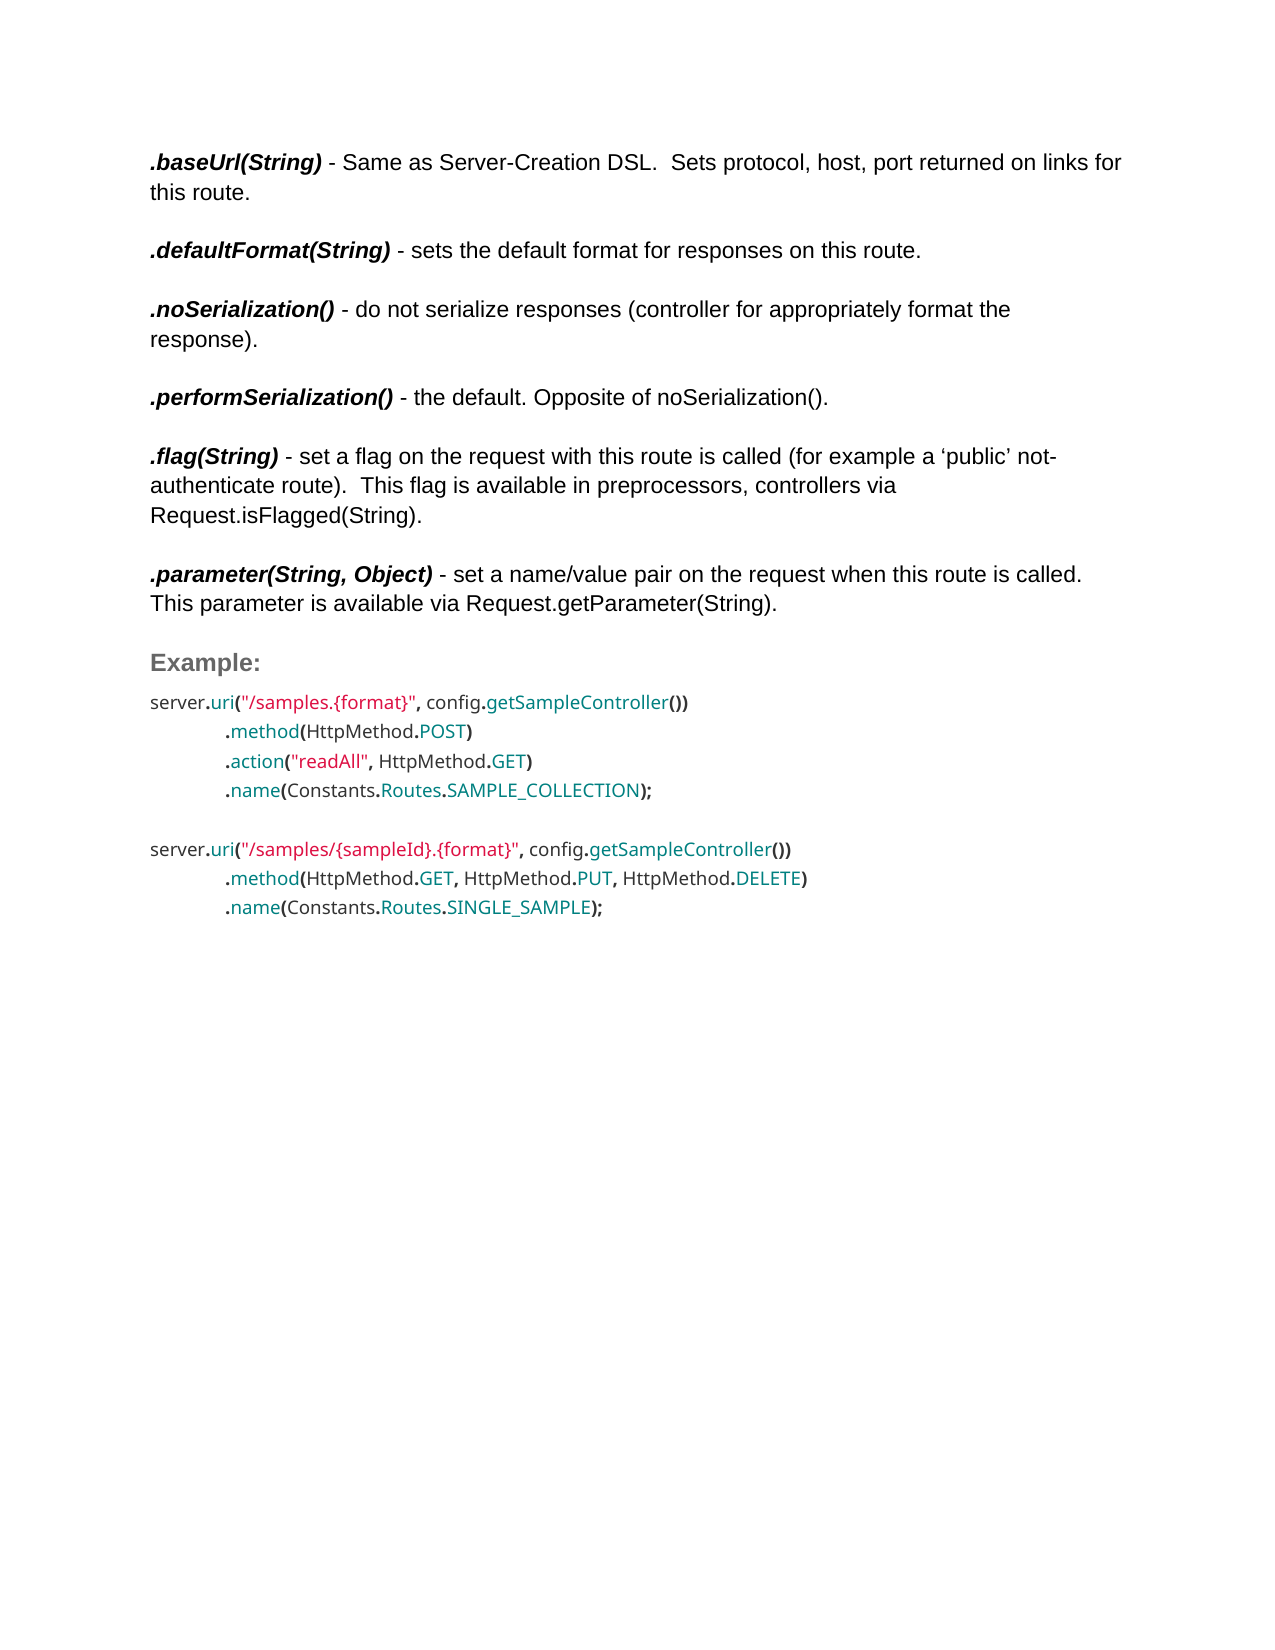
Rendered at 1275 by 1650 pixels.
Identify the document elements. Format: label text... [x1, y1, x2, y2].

text .defaultFormat(String) - sets the default format for responses on this route. [150, 238, 1125, 264]
text .action("readAll", HttpMethod.GET) [150, 748, 1125, 774]
text server.uri("/samples.{format}", config.getSampleController()) [150, 689, 1125, 715]
subtitle Example: [150, 649, 1125, 677]
text .baseUrl(String) - Same as Server-Creation DSL. Sets protocol, host, port returned on links for this route. [150, 150, 1125, 205]
text .name(Constants.Routes.SINGLE_SAMPLE); [150, 894, 1125, 920]
text .flag(String) - set a flag on the request with this route is called (for example a ‘public’ not-authenticate route). This flag is available in preprocessors, controllers via Request.isFlagged(String). [150, 444, 1125, 528]
text .parameter(String, Object) - set a name/value pair on the request when this route is called. This parameter is available via Request.getParameter(String). [150, 561, 1125, 616]
text server.uri("/samples/{sampleId}.{format}", config.getSampleController()) [150, 836, 1125, 861]
text .name(Constants.Routes.SAMPLE_COLLECTION); [150, 777, 1125, 803]
text .noSerialization() - do not serialize responses (controller for appropriately format the response). [150, 297, 1125, 352]
text .method(HttpMethod.POST) [150, 719, 1125, 744]
text .method(HttpMethod.GET, HttpMethod.PUT, HttpMethod.DELETE) [150, 865, 1125, 891]
text .performSerialization() - the default. Opposite of noSerialization(). [150, 385, 1125, 411]
